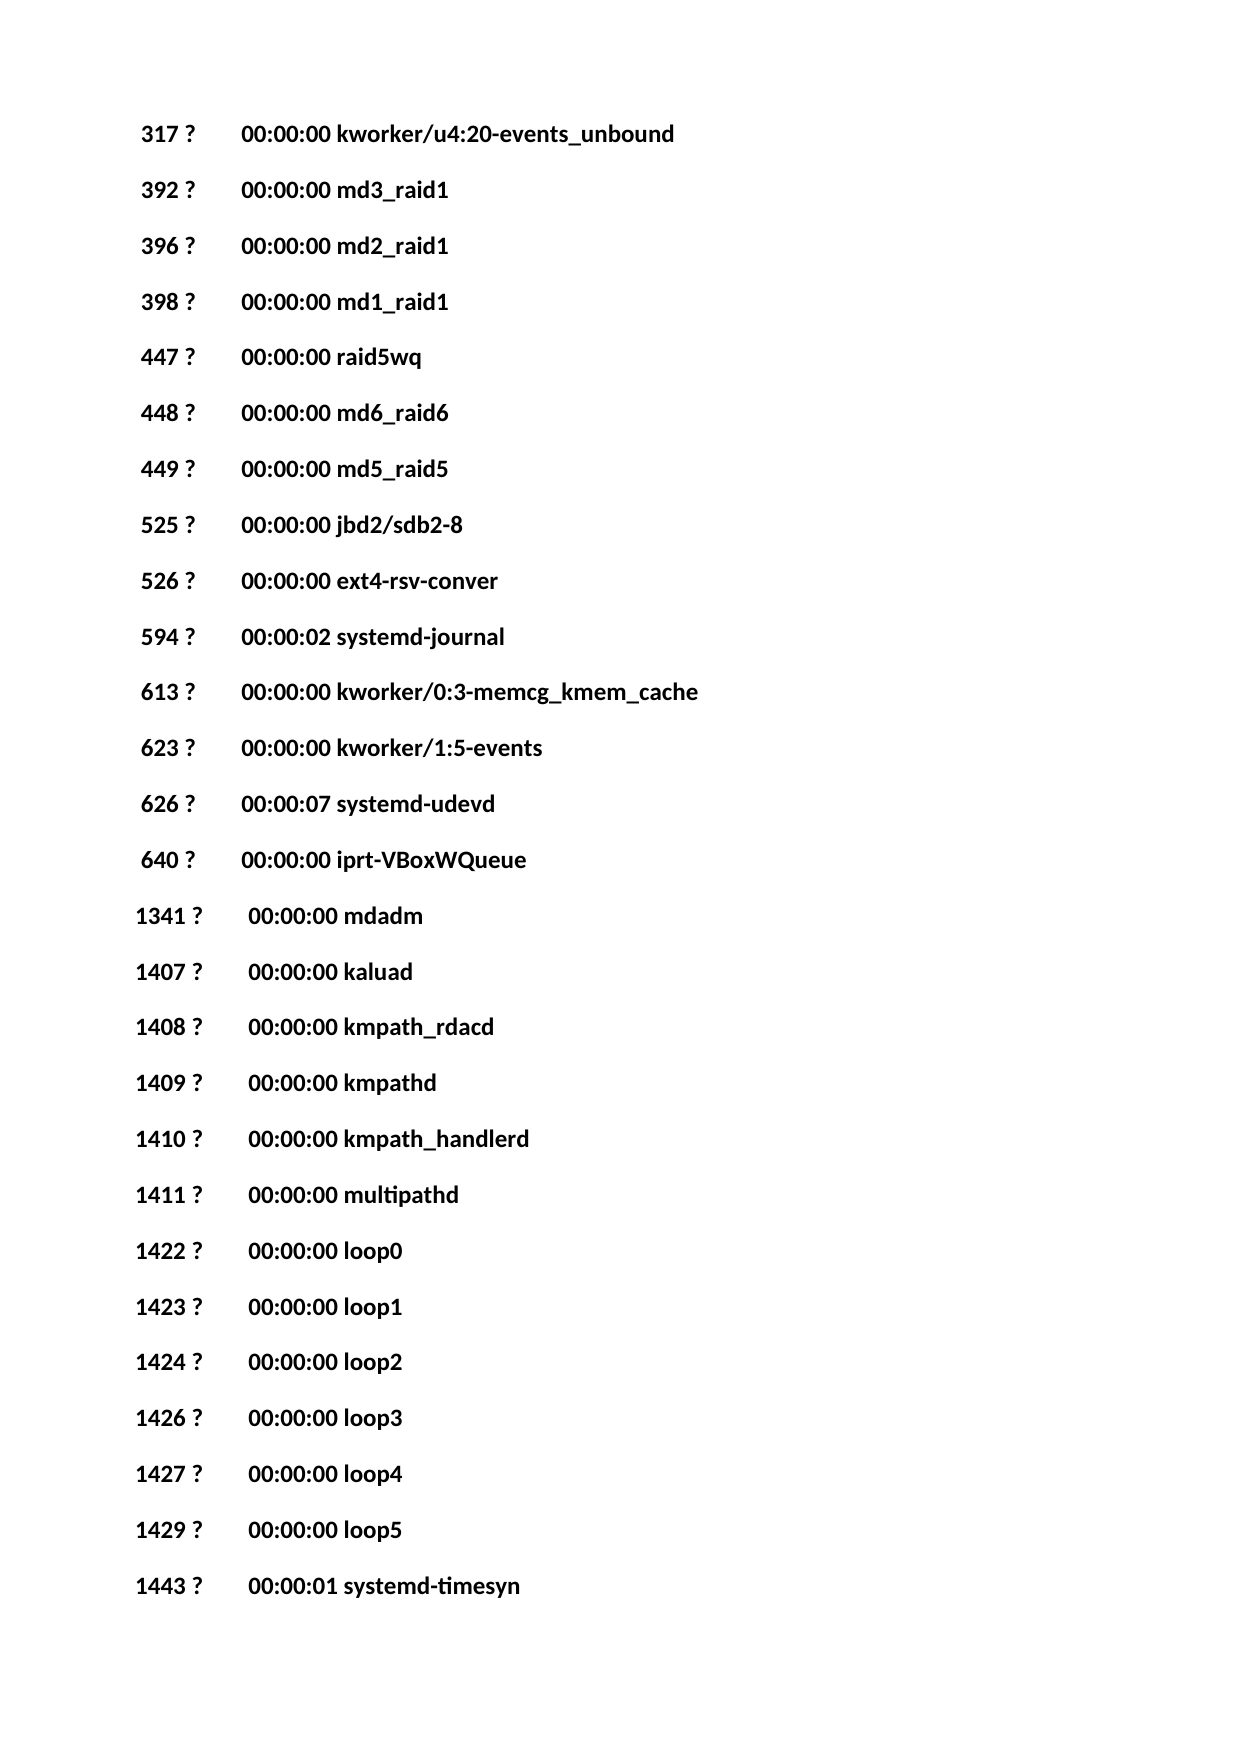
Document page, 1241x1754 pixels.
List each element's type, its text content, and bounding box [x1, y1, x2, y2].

text 526 ? 00:00:00 ext4-rsv-conver [118, 565, 1122, 595]
text 1427 ? 00:00:00 loop4 [118, 1458, 1122, 1489]
text 613 ? 00:00:00 kworker/0:3-memcg_kmem_cache [118, 676, 1122, 707]
text 1426 ? 00:00:00 loop3 [118, 1402, 1122, 1433]
text 594 ? 00:00:02 systemd-journal [118, 621, 1122, 651]
text 1429 ? 00:00:00 loop5 [118, 1514, 1122, 1544]
text 626 ? 00:00:07 systemd-udevd [118, 788, 1122, 819]
text 1410 ? 00:00:00 kmpath_handlerd [118, 1123, 1122, 1154]
text 640 ? 00:00:00 iprt-VBoxWQueue [118, 844, 1122, 874]
text 525 ? 00:00:00 jbd2/sdb2-8 [118, 509, 1122, 539]
text 317 ? 00:00:00 kworker/u4:20-events_unbound [118, 118, 1122, 149]
text 449 ? 00:00:00 md5_raid5 [118, 453, 1122, 484]
text 396 ? 00:00:00 md2_raid1 [118, 230, 1122, 260]
text 623 ? 00:00:00 kworker/1:5-events [118, 732, 1122, 763]
text 1407 ? 00:00:00 kaluad [118, 956, 1122, 986]
text 1411 ? 00:00:00 multipathd [118, 1179, 1122, 1209]
text 1341 ? 00:00:00 mdadm [118, 900, 1122, 930]
text 392 ? 00:00:00 md3_raid1 [118, 174, 1122, 204]
text 1443 ? 00:00:01 systemd-timesyn [118, 1570, 1122, 1600]
text 398 ? 00:00:00 md1_raid1 [118, 286, 1122, 316]
text 1422 ? 00:00:00 loop0 [118, 1235, 1122, 1265]
text 1408 ? 00:00:00 kmpath_rdacd [118, 1011, 1122, 1042]
text 1409 ? 00:00:00 kmpathd [118, 1067, 1122, 1098]
text 447 ? 00:00:00 raid5wq [118, 341, 1122, 372]
text 1424 ? 00:00:00 loop2 [118, 1346, 1122, 1377]
text 1423 ? 00:00:00 loop1 [118, 1291, 1122, 1321]
text 448 ? 00:00:00 md6_raid6 [118, 397, 1122, 428]
